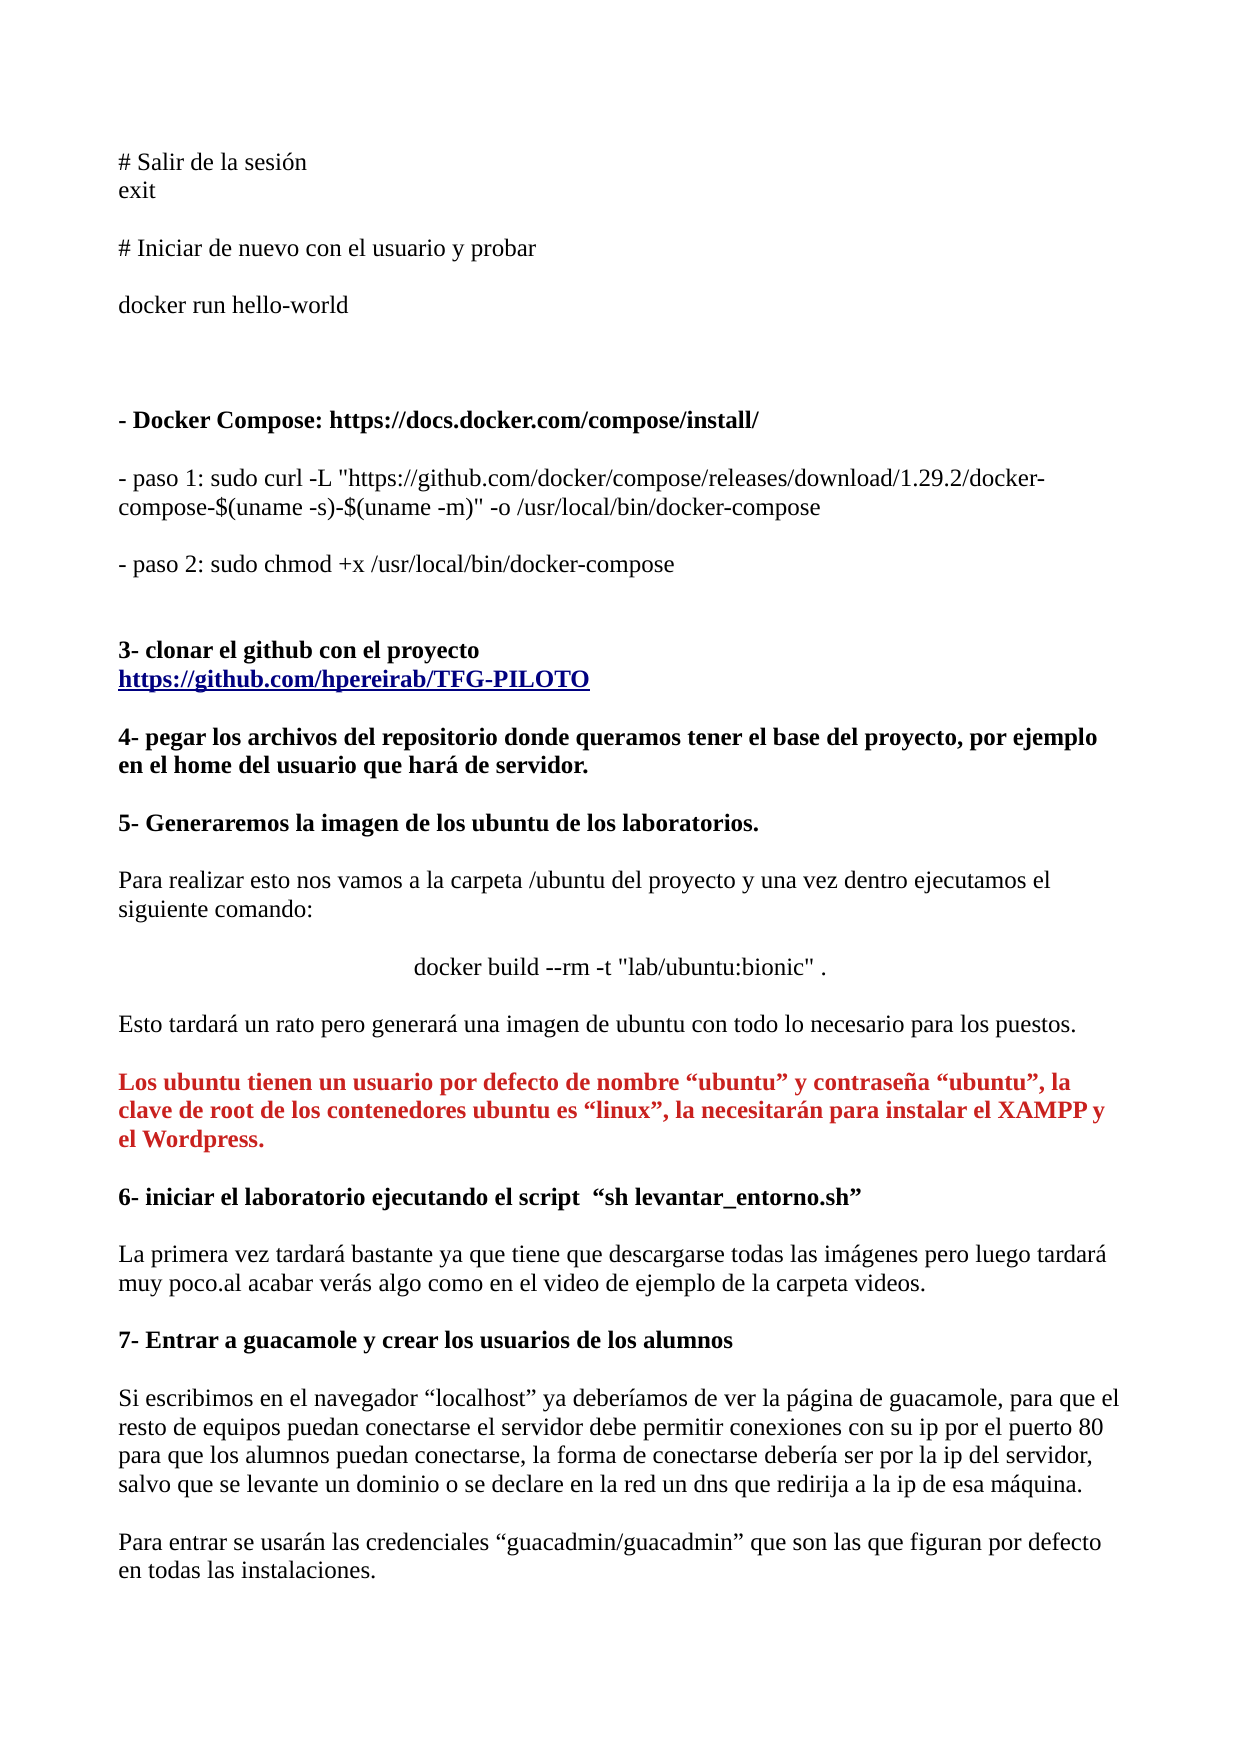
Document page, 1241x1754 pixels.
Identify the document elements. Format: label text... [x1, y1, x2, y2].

text docker run hello-world [118, 291, 1122, 319]
text - Docker Compose: https://docs.docker.com/compose/install/ [118, 406, 1122, 434]
text Esto tardará un rato pero generará una imagen de ubuntu con todo lo necesario para los puestos. [118, 1009, 1122, 1038]
text - paso 2: sudo chmod +x /usr/local/bin/docker-compose [118, 549, 1122, 578]
text exit [118, 176, 1122, 204]
text 3- clonar el github con el proyecto [118, 636, 1122, 664]
text Los ubuntu tienen un usuario por defecto de nombre “ubuntu” y contraseña “ubuntu”, la clave de root de los contenedores ubuntu es “linux”, la necesitarán para instalar el XAMPP y el Wordpress. [118, 1067, 1122, 1153]
text Para realizar esto nos vamos a la carpeta /ubuntu del proyecto y una vez dentro ejecutamos el siguiente comando: [118, 866, 1122, 923]
text # Salir de la sesión [118, 147, 1122, 176]
text 7- Entrar a guacamole y crear los usuarios de los alumnos [118, 1326, 1122, 1354]
text 6- iniciar el laboratorio ejecutando el script “sh levantar_entorno.sh” [118, 1182, 1122, 1211]
text # Iniciar de nuevo con el usuario y probar [118, 233, 1122, 262]
text Si escribimos en el navegador “localhost” ya deberíamos de ver la página de guacamole, para que el resto de equipos puedan conectarse el servidor debe permitir conexiones con su ip por el puerto 80 para que los alumnos puedan conectarse, la forma de conectarse debería ser por la ip del servidor, salvo que se levante un dominio o se declare en la red un dns que redirija a la ip de esa máquina. [118, 1383, 1122, 1498]
text https://github.com/hpereirab/TFG-PILOTO [118, 664, 1122, 693]
text 4- pegar los archivos del repositorio donde queramos tener el base del proyecto, por ejemplo en el home del usuario que hará de servidor. [118, 722, 1122, 779]
text docker build --rm -t "lab/ubuntu:bionic" . [118, 952, 1122, 981]
text Para entrar se usarán las credenciales “guacadmin/guacadmin” que son las que figuran por defecto en todas las instalaciones. [118, 1527, 1122, 1584]
text La primera vez tardará bastante ya que tiene que descargarse todas las imágenes pero luego tardará muy poco.al acabar verás algo como en el video de ejemplo de la carpeta videos. [118, 1239, 1122, 1297]
text 5- Generaremos la imagen de los ubuntu de los laboratorios. [118, 808, 1122, 837]
text - paso 1: sudo curl -L "https://github.com/docker/compose/releases/download/1.29.2/docker-compose-$(uname -s)-$(uname -m)" -o /usr/local/bin/docker-compose [118, 463, 1122, 521]
